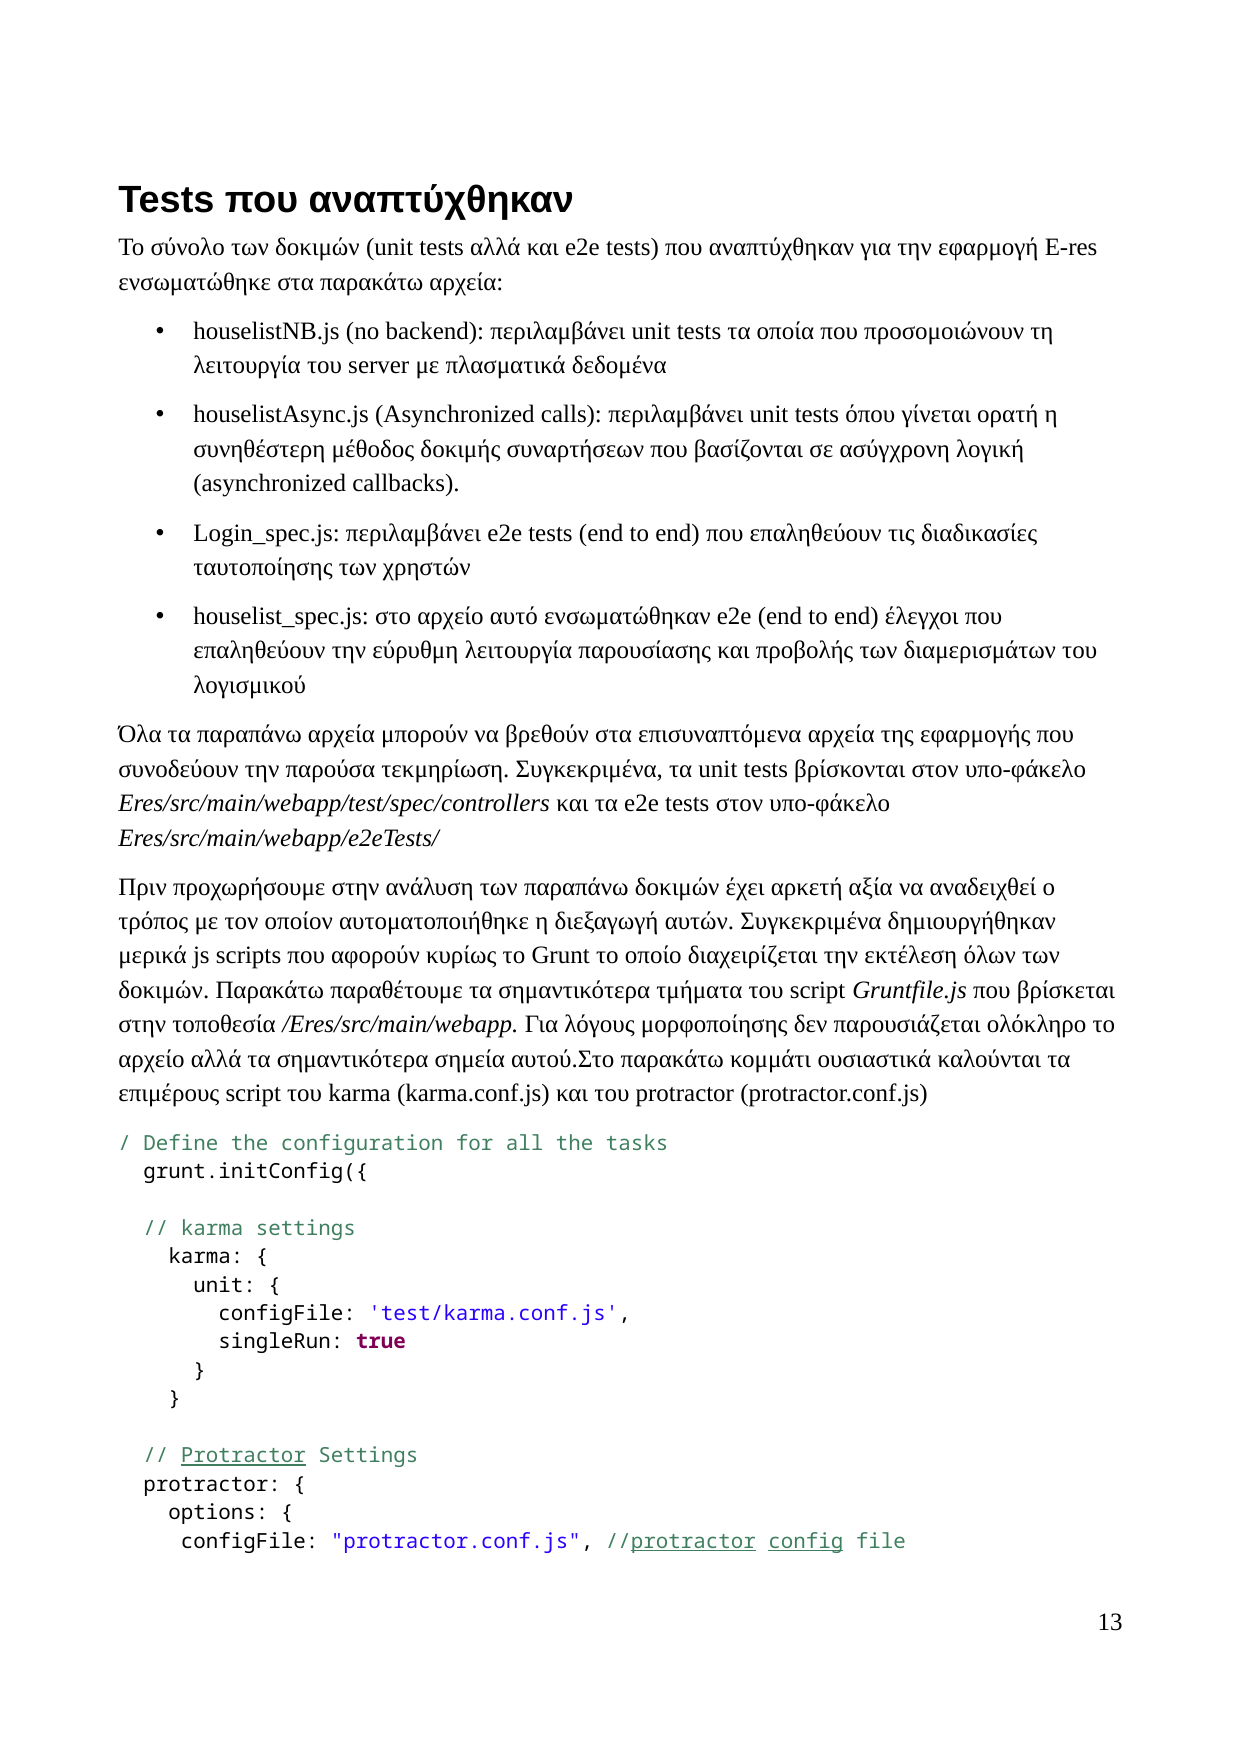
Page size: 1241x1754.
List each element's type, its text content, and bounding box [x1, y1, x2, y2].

text Όλα τα παραπάνω αρχεία μπορούν να βρεθούν στα επισυναπτόμενα αρχεία της εφαρμογής που συνοδεύουν την παρούσα τεκμηρίωση. Συγκεκριμένα, τα unit tests βρίσκονται στον υπο-φάκελο Eres/src/main/webapp/test/spec/controllers και τα e2e tests στον υπο-φάκελο Eres/src/main/webapp/e2eTests/ [118, 719, 1122, 851]
list Login_spec.js: περιλαμβάνει e2e tests (end to end) που επαληθεύουν τις διαδικασίες ταυτοποίησης των χρηστών [156, 518, 1122, 581]
text protractor: { [118, 1469, 1122, 1497]
text } [118, 1383, 1122, 1412]
text } [118, 1355, 1122, 1383]
text unit: { [118, 1270, 1122, 1298]
subtitle Tests που αναπτύχθηκαν [118, 176, 1122, 220]
text grunt.initConfig({ [118, 1156, 1122, 1184]
list houselistAsync.js (Asynchronized calls): περιλαμβάνει unit tests όπου γίνεται ορατή η συνηθέστερη μέθοδος δοκιμής συναρτήσεων που βασίζονται σε ασύγχρονη λογική (asynchronized callbacks). [156, 399, 1122, 497]
text Το σύνολο των δοκιμών (unit tests αλλά και e2e tests) που αναπτύχθηκαν για την εφαρμογή E-res ενσωματώθηκε στα παρακάτω αρχεία: [118, 232, 1122, 296]
text configFile: "protractor.conf.js", //protractor config file [118, 1526, 1122, 1554]
text / Define the configuration for all the tasks [118, 1128, 1122, 1156]
text // Protractor Settings [118, 1440, 1122, 1469]
text Πριν προχωρήσουμε στην ανάλυση των παραπάνω δοκιμών έχει αρκετή αξία να αναδειχθεί ο τρόπος με τον οποίον αυτοματοποιήθηκε η διεξαγωγή αυτών. Συγκεκριμένα δημιουργήθηκαν μερικά js scripts που αφορούν κυρίως το Grunt το οποίο διαχειρίζεται την εκτέλεση όλων των δοκιμών. Παρακάτω παραθέτουμε τα σημαντικότερα τμήματα του script Gruntfile.js που βρίσκεται στην τοποθεσία /Eres/src/main/webapp. Για λόγους μορφοποίησης δεν παρουσιάζεται ολόκληρο το αρχείο αλλά τα σημαντικότερα σημεία αυτού.Στο παρακάτω κομμάτι ουσιαστικά καλούνται τα επιμέρους script του karma (karma.conf.js) και του protractor (protractor.conf.js) [118, 872, 1122, 1107]
text karma: { [118, 1241, 1122, 1270]
text // karma settings [118, 1213, 1122, 1241]
text options: { [118, 1497, 1122, 1526]
list houselist_spec.js: στο αρχείο αυτό ενσωματώθηκαν e2e (end to end) έλεγχοι που επαληθεύουν την εύρυθμη λειτουργία παρουσίασης και προβολής των διαμερισμάτων του λογισμικού [156, 601, 1122, 699]
text singleRun: true [118, 1327, 1122, 1355]
list houselistNB.js (no backend): περιλαμβάνει unit tests τα οποία που προσομοιώνουν τη λειτουργία του server με πλασματικά δεδομένα [156, 316, 1122, 379]
text configFile: 'test/karma.conf.js', [118, 1298, 1122, 1327]
